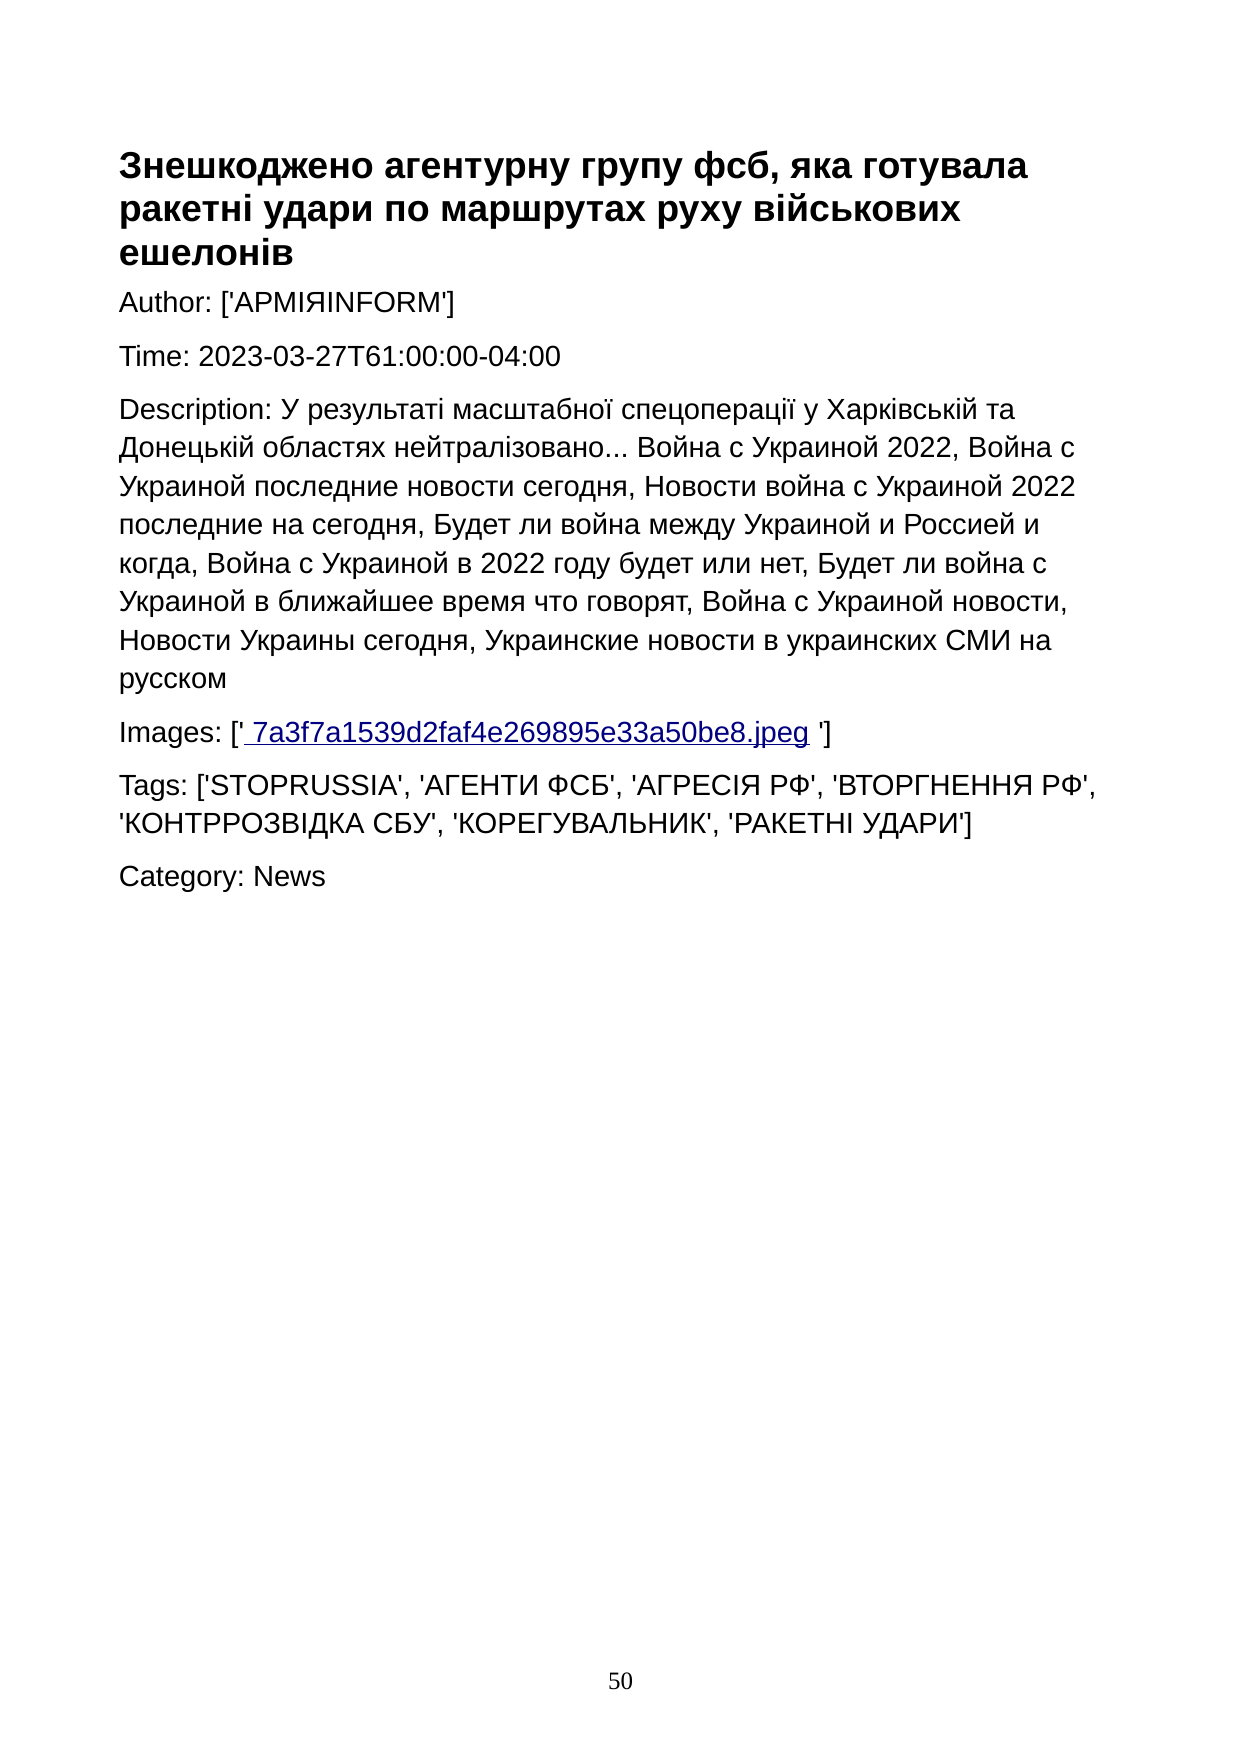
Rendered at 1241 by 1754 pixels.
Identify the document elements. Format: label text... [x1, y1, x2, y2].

text Category: News [118, 859, 1122, 893]
text Tags: ['STOPRUSSIA', 'АГЕНТИ ФСБ', 'АГРЕСІЯ РФ', 'ВТОРГНЕННЯ РФ', 'КОНТРРОЗВІДКА СБУ', 'КОРЕГУВАЛЬНИК', 'РАКЕТНІ УДАРИ'] [118, 768, 1122, 840]
text Description: У результаті масштабної спецоперації у Харківській та Донецькій областях нейтралізовано... Война с Украиной 2022, Война с Украиной последние новости сегодня, Новости война с Украиной 2022 последние на сегодня, Будет ли война между Украиной и Россией и когда, Война с Украиной в 2022 году будет или нет, Будет ли война с Украиной в ближайшее время что говорят, Война с Украиной новости, Новости Украины сегодня, Украинские новости в украинских СМИ на русском [118, 392, 1122, 695]
text Images: [' 7a3f7a1539d2faf4e269895e33a50be8.jpeg '] [118, 714, 1122, 748]
subtitle Знешкоджено агентурну групу фсб, яка готувала ракетні удари по маршрутах руху військових ешелонів [118, 143, 1122, 273]
text Time: 2023-03-27T61:00:00-04:00 [118, 338, 1122, 372]
text Author: ['АРМІЯINFORM'] [118, 285, 1122, 319]
